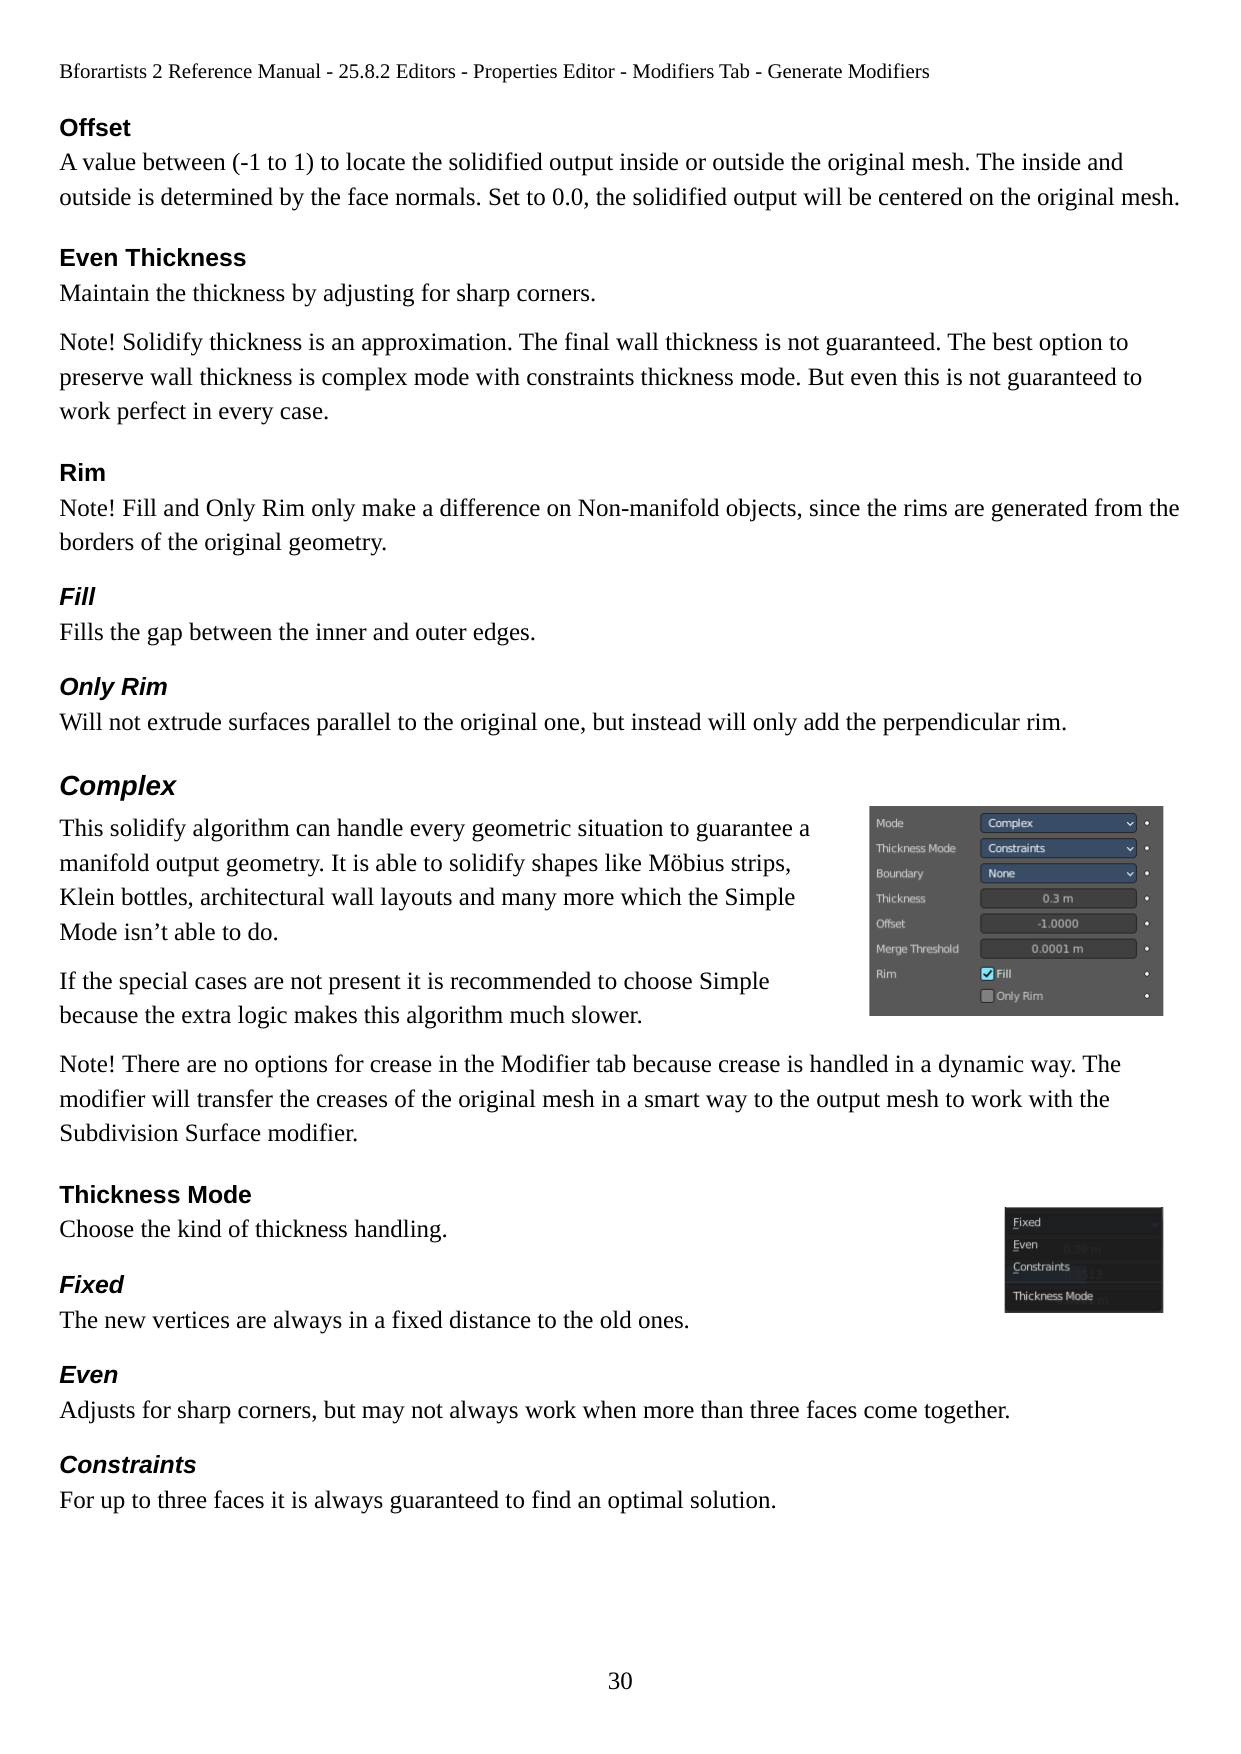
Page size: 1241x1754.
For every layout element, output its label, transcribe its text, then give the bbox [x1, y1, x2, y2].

subtitle Thickness Mode [59, 1180, 1181, 1208]
text A value between (-1 to 1) to locate the solidified output inside or outside the original mesh. The inside and outside is determined by the face normals. Set to 0.0, the solidified output will be centered on the original mesh. [59, 147, 1181, 211]
text Maintain the thickness by adjusting for sharp corners. [59, 278, 1181, 307]
subtitle Rim [59, 458, 1181, 486]
picture [1004, 1207, 1164, 1313]
subtitle Fill [59, 582, 1181, 611]
subtitle [1164, 1270, 1181, 1298]
text The new vertices are always in a fixed distance to the old ones. [59, 1305, 1181, 1333]
text Note! Solidify thickness is an approximation. The final wall thickness is not guaranteed. The best option to preserve wall thickness is complex mode with constraints thickness mode. But even this is not guaranteed to work perfect in every case. [59, 327, 1181, 425]
text For up to three faces it is always guaranteed to find an optimal solution. [59, 1485, 1181, 1514]
subtitle Offset [59, 113, 1181, 141]
text Adjusts for sharp corners, but may not always work when more than three faces come together. [59, 1395, 1181, 1423]
subtitle Even Thickness [59, 243, 1181, 272]
text Note! There are no options for crease in the Modifier tab because crease is handled in a dynamic way. The modifier will transfer the creases of the original mesh in a smart way to the output mesh to work with the Subdivision Surface modifier. [59, 1049, 1181, 1147]
subtitle Fixed [59, 1270, 1004, 1298]
subtitle Complex [59, 769, 1181, 801]
subtitle Constraints [59, 1450, 1181, 1479]
text Fills the gap between the inner and outer edges. [59, 617, 1181, 646]
text Will not extrude surfaces parallel to the original one, but instead will only add the perpendicular rim. [59, 707, 1181, 736]
picture [869, 806, 1164, 1016]
text Note! Fill and Only Rim only make a difference on Non-manifold objects, since the rims are generated from the borders of the original geometry. [59, 493, 1181, 556]
text This solidify algorithm can handle every geometric situation to guarantee a manifold output geometry. It is able to solidify shapes like Möbius strips, Klein bottles, architectural wall layouts and many more which the Simple Mode isn’t able to do. [59, 813, 869, 945]
subtitle Even [59, 1360, 1181, 1388]
subtitle Only Rim [59, 672, 1181, 701]
text If the special cases are not present it is recommended to choose Simple because the extra logic makes this algorithm much slower. [59, 966, 1181, 1029]
text Choose the kind of thickness handling. [59, 1214, 1004, 1243]
